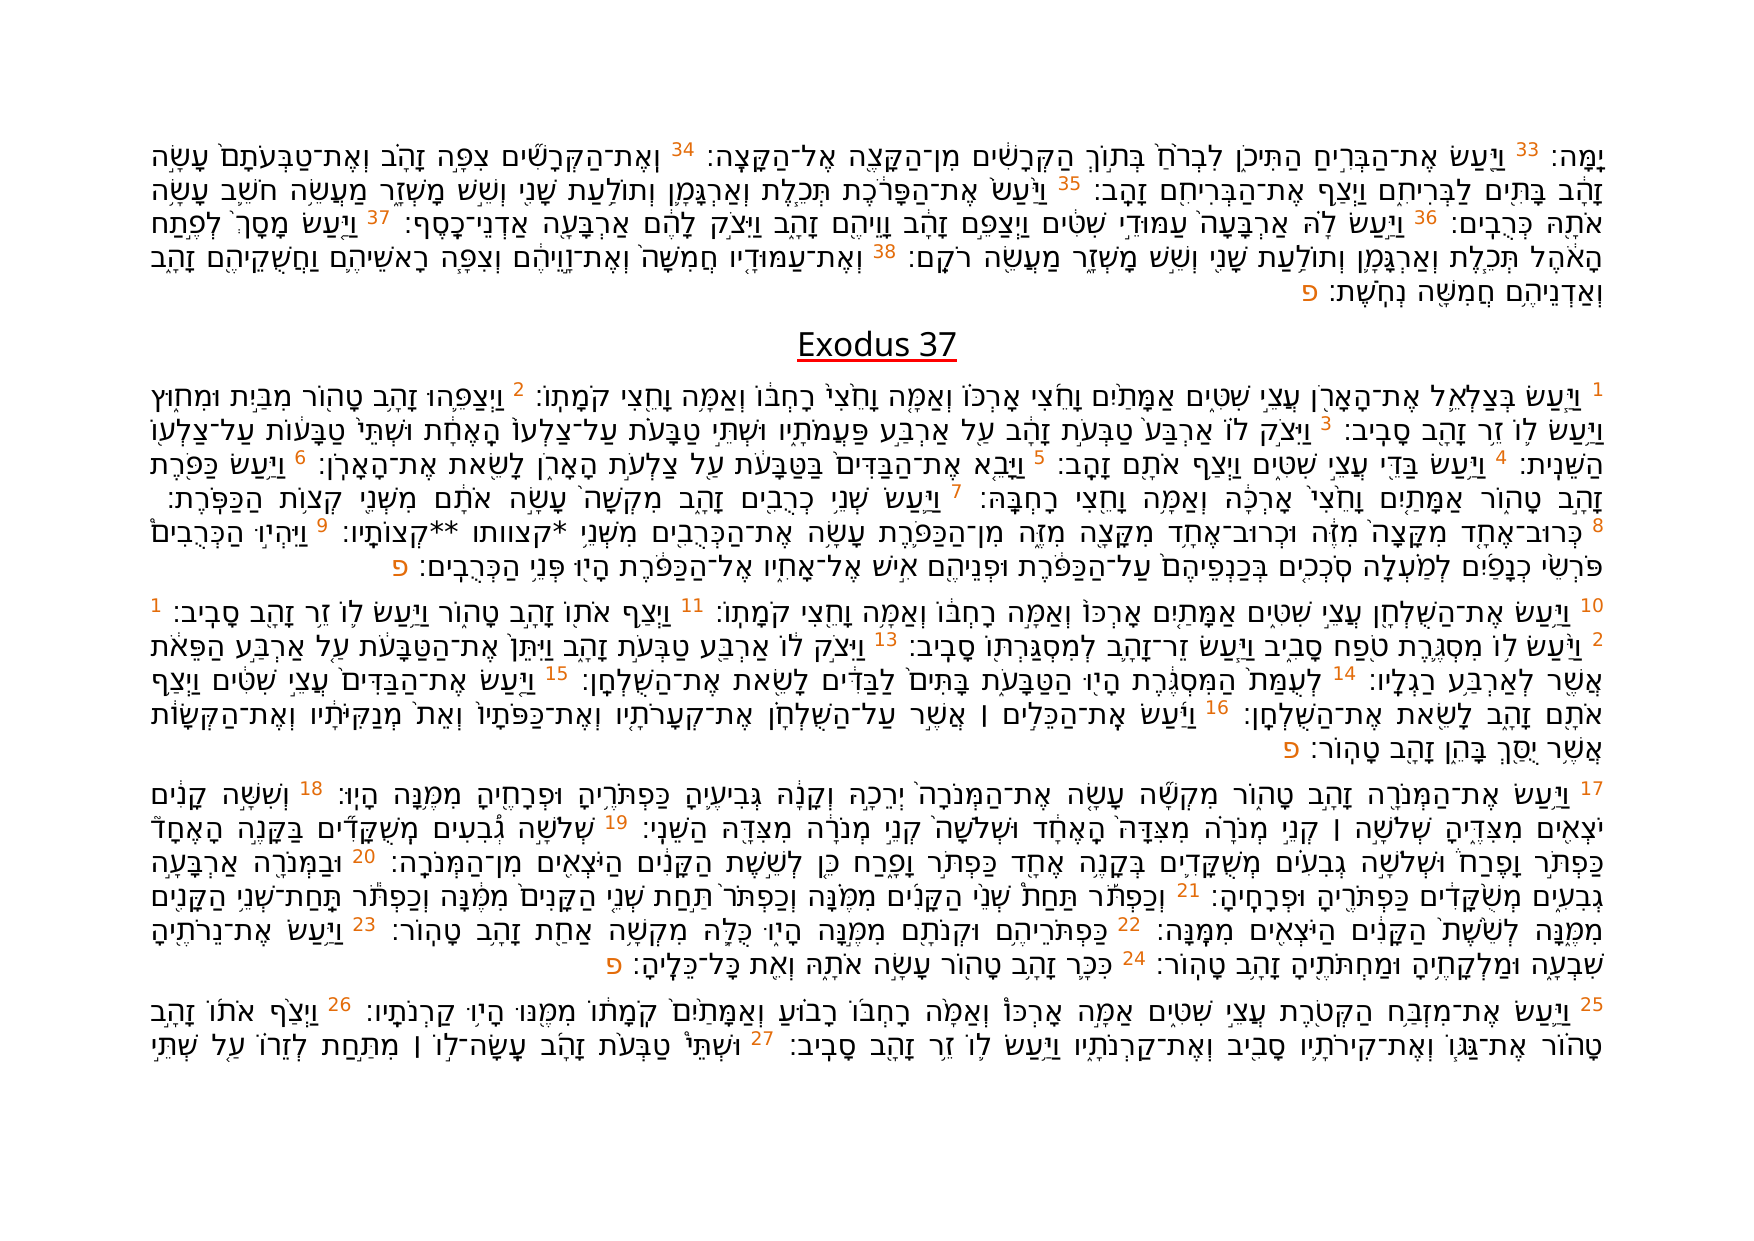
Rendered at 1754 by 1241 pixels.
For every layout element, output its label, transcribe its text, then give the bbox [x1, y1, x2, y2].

text 1 וַיַּ֧עַשׂ בְּצַלְאֵ֛ל אֶת־הָאָרֹ֖ן עֲצֵ֣י שִׁטִּ֑ים אַמָּתַ֨יִם וָחֵ֜צִי אָרְכּ֗וֹ וְאַמָּ֤ה וָחֵ֙צִי֙ רָחְבּ֔וֹ וְאַמָּ֥ה וָחֵ֖צִי קֹמָתֽוֹ׃ 2 וַיְצַפֵּ֛הוּ זָהָ֥ב טָה֖וֹר מִבַּ֣יִת וּמִח֑וּץ וַיַּ֥עַשׂ ל֛וֹ זֵ֥ר זָהָ֖ב סָבִֽיב׃ ‬‬‬3 וַיִּצֹ֣ק ל֗וֹ אַרְבַּע֙ טַבְּעֹ֣ת זָהָ֔ב עַ֖ל אַרְבַּ֣ע פַּעֲמֹתָ֑יו וּשְׁתֵּ֣י טַבָּעֹ֗ת עַל־צַלְעוֹ֙ הָֽאֶחָ֔ת וּשְׁתֵּי֙ טַבָּע֔וֹת עַל־צַלְע֖וֹ הַשֵּׁנִֽית׃ ‬‬‬4 וַיַּ֥עַשׂ בַּדֵּ֖י עֲצֵ֣י שִׁטִּ֑ים וַיְצַ֥ף אֹתָ֖ם זָהָֽב׃ ‬‬‬5 וַיָּבֵ֤א אֶת־הַבַּדִּים֙ בַּטַּבָּעֹ֔ת עַ֖ל צַלְעֹ֣ת הָאָרֹ֑ן לָשֵׂ֖את אֶת־הָאָרֹֽן׃ ‬‬‬6 וַיַּ֥עַשׂ כַּפֹּ֖רֶת זָהָ֣ב טָה֑וֹר אַמָּתַ֤יִם וָחֵ֙צִי֙ אָרְכָּ֔הּ וְאַמָּ֥ה וָחֵ֖צִי רָחְבָּֽהּ׃ ‬‬‬7 וַיַּ֛עַשׂ שְׁנֵ֥י כְרֻבִ֖ים זָהָ֑ב מִקְשָׁה֙ עָשָׂ֣ה אֹתָ֔ם מִשְּׁנֵ֖י קְצ֥וֹת הַכַּפֹּֽרֶת׃ ‬‬‬8 כְּרוּב־אֶחָ֤ד מִקָּצָה֙ מִזֶּ֔ה וּכְרוּב־אֶחָ֥ד מִקָּצָ֖ה מִזֶּ֑ה מִן־הַכַּפֹּ֛רֶת עָשָׂ֥ה אֶת־הַכְּרֻבִ֖ים מִשְּׁנֵ֥י *קצוותו **קְצוֹתָֽיו׃ ‬‬‬9 וַיִּהְי֣וּ הַכְּרֻבִים֩ פֹּרְשֵׂ֨י כְנָפַ֜יִם לְמַ֗עְלָה סֹֽכְכִ֤ים בְּכַנְפֵיהֶם֙ עַל־הַכַּפֹּ֔רֶת וּפְנֵיהֶ֖ם אִ֣ישׁ אֶל־אָחִ֑יו אֶל־הַכַּפֹּ֔רֶת הָי֖וּ פְּנֵ֥י הַכְּרֻבִֽים׃ פ ‬‬‬‬‬‬‬‬‬‬‬ [150, 379, 1604, 583]
text 10 וַיַּ֥עַשׂ אֶת־הַשֻּׁלְחָ֖ן עֲצֵ֣י שִׁטִּ֑ים אַמָּתַ֤יִם אָרְכּוֹ֙ וְאַמָּ֣ה רָחְבּ֔וֹ וְאַמָּ֥ה וָחֵ֖צִי קֹמָתֽוֹ׃ ‬‬‬11 וַיְצַ֥ף אֹת֖וֹ זָהָ֣ב טָה֑וֹר וַיַּ֥עַשׂ ל֛וֹ זֵ֥ר זָהָ֖ב סָבִֽיב׃ ‬‬‬12 וַיַּ֨עַשׂ ל֥וֹ מִסְגֶּ֛רֶת טֹ֖פַח סָבִ֑יב וַיַּ֧עַשׂ זֵר־זָהָ֛ב לְמִסְגַּרְתּ֖וֹ סָבִֽיב׃ ‬‬‬13 וַיִּצֹ֣ק ל֔וֹ אַרְבַּ֖ע טַבְּעֹ֣ת זָהָ֑ב וַיִּתֵּן֙ אֶת־הַטַּבָּעֹ֔ת עַ֚ל אַרְבַּ֣ע הַפֵּאֹ֔ת אֲשֶׁ֖ר לְאַרְבַּ֥ע רַגְלָֽיו׃ ‬‬‬14 לְעֻמַּת֙ הַמִּסְגֶּ֔רֶת הָי֖וּ הַטַּבָּעֹ֑ת בָּתִּים֙ לַבַּדִּ֔ים לָשֵׂ֖את אֶת־הַשֻּׁלְחָֽן׃ ‬‬‬15 וַיַּ֤עַשׂ אֶת־הַבַּדִּים֙ עֲצֵ֣י שִׁטִּ֔ים וַיְצַ֥ף אֹתָ֖ם זָהָ֑ב לָשֵׂ֖את אֶת־הַשֻּׁלְחָֽן׃ ‬‬‬16 וַיַּ֜עַשׂ אֶֽת־הַכֵּלִ֣ים ׀ אֲשֶׁ֣ר עַל־הַשֻּׁלְחָ֗ן אֶת־קְעָרֹתָ֤יו וְאֶת־כַּפֹּתָיו֙ וְאֵת֙ מְנַקִּיֹּתָ֔יו וְאֶת־הַקְּשָׂוֺ֔ת אֲשֶׁ֥ר יֻסַּ֖ךְ בָּהֵ֑ן זָהָ֖ב טָהֽוֹר׃ פ ‬‬‬‬‬‬‬‬‬‬ [150, 595, 1604, 765]
text Exodus 37 [150, 321, 1604, 367]
text 25 וַיַּ֛עַשׂ אֶת־מִזְבַּ֥ח הַקְּטֹ֖רֶת עֲצֵ֣י שִׁטִּ֑ים אַמָּ֣ה אָרְכּוֹ֩ וְאַמָּ֨ה רָחְבּ֜וֹ רָב֗וּעַ וְאַמָּתַ֙יִם֙ קֹֽמָת֔וֹ מִמֶּ֖נּוּ הָי֥וּ קַרְנֹתָֽיו׃ ‬‬‬26 וַיְצַ֨ף אֹת֜וֹ זָהָ֣ב טָה֗וֹר אֶת־גַּגּ֧וֹ וְאֶת־קִירֹתָ֛יו סָבִ֖יב וְאֶת־קַרְנֹתָ֑יו וַיַּ֥עַשׂ ל֛וֹ זֵ֥ר זָהָ֖ב סָבִֽיב׃ ‬‬‬27 וּשְׁתֵּי֩ טַבְּעֹ֨ת זָהָ֜ב עָֽשָׂה־ל֣וֹ ׀ מִתַּ֣חַת לְזֵר֗וֹ עַ֚ל שְׁתֵּ֣י צַלְעֹתָ֔יו עַ֖ל שְׁנֵ֣י צִדָּ֑יו לְבָתִּ֣ים לְבַדִּ֔ים לָשֵׂ֥את אֹת֖וֹ בָּהֶֽם׃ ‬‬‬28 וַיַּ֥עַשׂ אֶת־הַבַּדִּ֖ים עֲצֵ֣י שִׁטִּ֑ים וַיְצַ֥ף אֹתָ֖ם זָהָֽב׃ ‬‬‬29 וַיַּ֜עַשׂ אֶת־שֶׁ֤מֶן הַמִּשְׁחָה֙ קֹ֔דֶשׁ וְאֶת־קְטֹ֥רֶת הַסַּמִּ֖ים טָה֑וֹר מַעֲשֵׂ֖ה רֹקֵֽחַ׃ פ ‬‬‬‬‬‬‬‬ [150, 994, 1604, 1062]
text 1 וְעָשָׂה֩ בְצַלְאֵ֨ל וְאָהֳלִיאָ֜ב וְכֹ֣ל ׀ אִ֣ישׁ חֲכַם־לֵ֗ב אֲשֶׁר֩ נָתַ֨ן יְהוָ֜ה חָכְמָ֤ה וּתְבוּנָה֙ בָּהֵ֔מָּה לָדַ֣עַת לַעֲשֹׂ֔ת אֶֽת־כָּל־מְלֶ֖אכֶת עֲבֹדַ֣ת הַקֹּ֑דֶשׁ לְכֹ֥ל אֲשֶׁר־צִוָּ֖ה יְהוָֽה׃ 2 וַיִּקְרָ֣א מֹשֶׁ֗ה אֶל־בְּצַלְאֵל֘ וְאֶל־אָֽהֳלִיאָב֒ וְאֶל֙ כָּל־אִ֣ישׁ חֲכַם־לֵ֔ב אֲשֶׁ֨ר נָתַ֧ן יְהוָ֛ה חָכְמָ֖ה בְּלִבּ֑וֹ כֹּ֚ל אֲשֶׁ֣ר נְשָׂא֣וֹ לִבּ֔וֹ לְקָרְבָ֥ה אֶל־הַמְּלָאכָ֖ה לַעֲשֹׂ֥ת אֹתָֽהּ׃ ‬‬‬3 וַיִּקְח֞וּ מִלִּפְנֵ֣י מֹשֶׁ֗ה אֵ֤ת כָּל־הַתְּרוּמָה֙ אֲשֶׁ֨ר הֵבִ֜יאוּ בְּנֵ֣י יִשְׂרָאֵ֗ל לִמְלֶ֛אכֶת עֲבֹדַ֥ת הַקֹּ֖דֶשׁ לַעֲשֹׂ֣ת אֹתָ֑הּ וְ֠הֵם הֵבִ֨יאוּ אֵלָ֥יו ע֛וֹד נְדָבָ֖ה בַּבֹּ֥קֶר בַּבֹּֽקֶר׃ ‬‬‬4 וַיָּבֹ֙אוּ֙ כָּל־הַ֣חֲכָמִ֔ים הָעֹשִׂ֕ים אֵ֖ת כָּל־מְלֶ֣אכֶת הַקֹּ֑דֶשׁ אִֽישׁ־אִ֥ישׁ מִמְּלַאכְתּ֖וֹ אֲשֶׁר־הֵ֥מָּה עֹשִֽׂים׃ ‬‬‬5 וַיֹּאמְרוּ֙ אֶל־מֹשֶׁ֣ה לֵּאמֹ֔ר מַרְבִּ֥ים הָעָ֖ם לְהָבִ֑יא מִדֵּ֤י הָֽעֲבֹדָה֙ לַמְּלָאכָ֔ה אֲשֶׁר־צִוָּ֥ה יְהוָ֖ה לַעֲשֹׂ֥ת אֹתָֽהּ׃ ‬‬‬6 וַיְצַ֣ו מֹשֶׁ֗ה וַיַּעֲבִ֨ירוּ ק֥וֹל בַּֽמַּחֲנֶה֮ לֵאמֹר֒ אִ֣ישׁ וְאִשָּׁ֗ה אַל־יַעֲשׂוּ־ע֛וֹד מְלָאכָ֖ה לִתְרוּמַ֣ת הַקֹּ֑דֶשׁ וַיִּכָּלֵ֥א הָעָ֖ם מֵהָבִֽיא׃ ‬‬‬7 וְהַמְּלָאכָ֗ה הָיְתָ֥ה דַיָּ֛ם לְכָל־הַמְּלָאכָ֖ה לַעֲשׂ֣וֹת אֹתָ֑הּ וְהוֹתֵֽר׃ ס ‬‬‬8 וַיַּעֲשׂ֨וּ כָל־חֲכַם־לֵ֜ב בְּעֹשֵׂ֧י הַמְּלָאכָ֛ה אֶת־הַמִּשְׁכָּ֖ן עֶ֣שֶׂר יְרִיעֹ֑ת שֵׁ֣שׁ מָשְׁזָ֗ר וּתְכֵ֤לֶת וְאַרְגָּמָן֙ וְתוֹלַ֣עַת שָׁנִ֔י כְּרֻבִ֛ים מַעֲשֵׂ֥ה חֹשֵׁ֖ב עָשָׂ֥ה אֹתָֽם׃ ‬‬‬9 אֹ֜רֶךְ הַיְרִיעָ֣ה הָֽאַחַ֗ת שְׁמֹנֶ֤ה וְעֶשְׂרִים֙ בָּֽאַמָּ֔ה וְרֹ֙חַב֙ אַרְבַּ֣ע בָּֽאַמָּ֔ה הַיְרִיעָ֖ה הָאֶחָ֑ת מִדָּ֥ה אַחַ֖ת לְכָל־הַיְרִיעֹֽת׃ ‬‬‬10 וַיְחַבֵּר֙ אֶת־חֲמֵ֣שׁ הַיְרִיעֹ֔ת אַחַ֖ת אֶל־אֶחָ֑ת וְחָמֵ֤שׁ יְרִיעֹת֙ חִבַּ֔ר אַחַ֖ת אֶל־אֶחָֽת׃ ‬‬‬11 וַיַּ֜עַשׂ לֻֽלְאֹ֣ת תְּכֵ֗לֶת עַ֣ל שְׂפַ֤ת הַיְרִיעָה֙ הָֽאֶחָ֔ת מִקָּצָ֖ה בַּמַּחְבָּ֑רֶת כֵּ֤ן עָשָׂה֙ בִּשְׂפַ֣ת הַיְרִיעָ֔ה הַקִּ֣יצוֹנָ֔ה בַּמַּחְבֶּ֖רֶת הַשֵּׁנִֽית׃ ‬‬‬12 חֲמִשִּׁ֣ים לֻלָאֹ֗ת עָשָׂה֮ בַּיְרִיעָ֣ה הָאֶחָת֒ וַחֲמִשִּׁ֣ים לֻלָאֹ֗ת עָשָׂה֙ בִּקְצֵ֣ה הַיְרִיעָ֔ה אֲשֶׁ֖ר בַּמַּחְבֶּ֣רֶת הַשֵּׁנִ֑ית מַקְבִּילֹת֙ הַלֻּ֣לָאֹ֔ת אַחַ֖ת אֶל־אֶחָֽת׃ ‬‬‬13 וַיַּ֕עַשׂ חֲמִשִּׁ֖ים קַרְסֵ֣י זָהָ֑ב וַיְחַבֵּ֨ר אֶת־הַיְרִעֹ֜ת אַחַ֤ת אֶל־אַחַת֙ בַּקְּרָסִ֔ים וַֽיְהִ֥י הַמִּשְׁכָּ֖ן אֶחָֽד׃ ס ‬‬‬14 וַיַּ֙עַשׂ֙ יְרִיעֹ֣ת עִזִּ֔ים לְאֹ֖הֶל עַל־הַמִּשְׁכָּ֑ן עַשְׁתֵּֽי־עֶשְׂרֵ֥ה יְרִיעֹ֖ת עָשָׂ֥ה אֹתָֽם׃ ‬‬‬15 אֹ֜רֶךְ הַיְרִיעָ֣ה הָאַחַ֗ת שְׁלֹשִׁים֙ בָּֽאַמָּ֔ה וְאַרְבַּ֣ע אַמּ֔וֹת רֹ֖חַב הַיְרִיעָ֣ה הָאֶחָ֑ת מִדָּ֣ה אַחַ֔ת לְעַשְׁתֵּ֥י עֶשְׂרֵ֖ה יְרִיעֹֽת׃ ‬‬‬16 וַיְחַבֵּ֛ר אֶת־חֲמֵ֥שׁ הַיְרִיעֹ֖ת לְבָ֑ד וְאֶת־שֵׁ֥שׁ הַיְרִיעֹ֖ת לְבָֽד׃ ‬‬‬17 וַיַּ֜עַשׂ לֻֽלָאֹ֣ת חֲמִשִּׁ֗ים עַ֚ל שְׂפַ֣ת הַיְרִיעָ֔ה הַקִּיצֹנָ֖ה בַּמַּחְבָּ֑רֶת וַחֲמִשִּׁ֣ים לֻלָאֹ֗ת עָשָׂה֙ עַל־שְׂפַ֣ת הַיְרִיעָ֔ה הַחֹבֶ֖רֶת הַשֵּׁנִֽית׃ ‬‬‬18 וַיַּ֛עַשׂ קַרְסֵ֥י נְחֹ֖שֶׁת חֲמִשִּׁ֑ים לְחַבֵּ֥ר אֶת־הָאֹ֖הֶל לִֽהְיֹ֥ת אֶחָֽד׃ ‬‬‬19 וַיַּ֤עַשׂ מִכְסֶה֙ לָאֹ֔הֶל עֹרֹ֥ת אֵלִ֖ים מְאָדָּמִ֑ים וּמִכְסֵ֛ה עֹרֹ֥ת תְּחָשִׁ֖ים מִלְמָֽעְלָה׃ ס ‬‬‬20 וַיַּ֥עַשׂ אֶת־הַקְּרָשִׁ֖ים לַמִּשְׁכָּ֑ן עֲצֵ֥י שִׁטִּ֖ים עֹמְדִֽים׃ ‬‬‬21 עֶ֥שֶׂר אַמֹּ֖ת אֹ֣רֶךְ הַקָּ֑רֶשׁ וְאַמָּה֙ וַחֲצִ֣י הָֽאַמָּ֔ה רֹ֖חַב הַקֶּ֥רֶשׁ הָאֶחָֽד׃ ‬‬‬22 שְׁתֵּ֣י יָדֹ֗ת לַקֶּ֙רֶשׁ֙ הָֽאֶחָ֔ד מְשֻׁלָּבֹ֔ת אַחַ֖ת אֶל־אֶחָ֑ת כֵּ֣ן עָשָׂ֔ה לְכֹ֖ל קַרְשֵׁ֥י הַמִּשְׁכָּֽן׃ ‬‬‬23 וַיַּ֥עַשׂ אֶת־הַקְּרָשִׁ֖ים לַמִּשְׁכָּ֑ן עֶשְׂרִ֣ים קְרָשִׁ֔ים לִפְאַ֖ת נֶ֥גֶב תֵּימָֽנָה׃ ‬‬‬24 וְאַרְבָּעִים֙ אַדְנֵי־כֶ֔סֶף עָשָׂ֕ה תַּ֖חַת עֶשְׂרִ֣ים הַקְּרָשִׁ֑ים שְׁנֵ֨י אֲדָנִ֜ים תַּֽחַת־הַקֶּ֤רֶשׁ הָאֶחָד֙ לִשְׁתֵּ֣י יְדֹתָ֔יו וּשְׁנֵ֧י אֲדָנִ֛ים תַּֽחַת־הַקֶּ֥רֶשׁ הָאֶחָ֖ד לִשְׁתֵּ֥י יְדֹתָֽיו׃ ‬‬‬25 וּלְצֶ֧לַע הַמִּשְׁכָּ֛ן הַשֵּׁנִ֖ית לִפְאַ֣ת צָפ֑וֹן עָשָׂ֖ה עֶשְׂרִ֥ים קְרָשִֽׁים׃ ‬‬‬26 וְאַרְבָּעִ֥ים אַדְנֵיהֶ֖ם כָּ֑סֶף שְׁנֵ֣י אֲדָנִ֗ים תַּ֚חַת הַקֶּ֣רֶשׁ הָאֶחָ֔ד וּשְׁנֵ֣י אֲדָנִ֔ים תַּ֖חַת הַקֶּ֥רֶשׁ הָאֶחָֽד׃ ‬‬‬27 וּֽלְיַרְכְּתֵ֥י הַמִּשְׁכָּ֖ן יָ֑מָּה עָשָׂ֖ה שִׁשָּׁ֥ה קְרָשִֽׁים׃ ‬‬‬28 וּשְׁנֵ֤י קְרָשִׁים֙ עָשָׂ֔ה לִמְקֻצְעֹ֖ת הַמִּשְׁכָּ֑ן בַּיַּרְכָתָֽיִם׃ ‬‬‬29 וְהָי֣וּ תוֹאֲמִם֮ מִלְּמַטָּה֒ וְיַחְדָּ֗ו יִהְי֤וּ תַמִּים֙ אֶל־רֹאשׁ֔וֹ אֶל־הַטַּבַּ֖עַת הָאֶחָ֑ת כֵּ֚ן עָשָׂ֣ה לִשְׁנֵיהֶ֔ם לִשְׁנֵ֖י הַמִּקְצֹעֹֽת׃ ‬‬‬30 וְהָיוּ֙ שְׁמֹנָ֣ה קְרָשִׁ֔ים וְאַדְנֵיהֶ֣ם כֶּ֔סֶף שִׁשָּׁ֥ה עָשָׂ֖ר אֲדָנִ֑ים שְׁנֵ֤י אֲדָנִים֙ שְׁנֵ֣י אֲדָנִ֔ים תַּ֖חַת הַקֶּ֥רֶשׁ הָאֶחָֽד׃ ‬‬‬31 וַיַּ֥עַשׂ בְּרִיחֵ֖י עֲצֵ֣י שִׁטִּ֑ים חֲמִשָּׁ֕ה לְקַרְשֵׁ֥י צֶֽלַע־הַמִּשְׁכָּ֖ן הָאֶחָֽת׃ ‬‬‬32 וַחֲמִשָּׁ֣ה בְרִיחִ֔ם לְקַרְשֵׁ֥י צֶֽלַע־הַמִּשְׁכָּ֖ן הַשֵּׁנִ֑ית וַחֲמִשָּׁ֤ה בְרִיחִם֙ לְקַרְשֵׁ֣י הַמִּשְׁכָּ֔ן לַיַּרְכָתַ֖יִם יָֽמָּה׃ ‬‬‬33 וַיַּ֖עַשׂ אֶת־הַבְּרִ֣יחַ הַתִּיכֹ֑ן לִבְרֹ֙חַ֙ בְּת֣וֹךְ הַקְּרָשִׁ֔ים מִן־הַקָּצֶ֖ה אֶל־הַקָּצֶֽה׃ ‬‬‬34 וְֽאֶת־הַקְּרָשִׁ֞ים צִפָּ֣ה זָהָ֗ב וְאֶת־טַבְּעֹתָם֙ עָשָׂ֣ה זָהָ֔ב בָּתִּ֖ים לַבְּרִיחִ֑ם וַיְצַ֥ף אֶת־הַבְּרִיחִ֖ם זָהָֽב׃ ‬‬‬35 וַיַּ֙עַשׂ֙ אֶת־הַפָּרֹ֔כֶת תְּכֵ֧לֶת וְאַרְגָּמָ֛ן וְתוֹלַ֥עַת שָׁנִ֖י וְשֵׁ֣שׁ מָשְׁזָ֑ר מַעֲשֵׂ֥ה חֹשֵׁ֛ב עָשָׂ֥ה אֹתָ֖הּ כְּרֻבִֽים׃ ‬‬‬36 וַיַּ֣עַשׂ לָ֗הּ אַרְבָּעָה֙ עַמּוּדֵ֣י שִׁטִּ֔ים וַיְצַפֵּ֣ם זָהָ֔ב וָוֵיהֶ֖ם זָהָ֑ב וַיִּצֹ֣ק לָהֶ֔ם אַרְבָּעָ֖ה אַדְנֵי־כָֽסֶף׃ ‬‬‬37 וַיַּ֤עַשׂ מָסָךְ֙ לְפֶ֣תַח הָאֹ֔הֶל תְּכֵ֧לֶת וְאַרְגָּמָ֛ן וְתוֹלַ֥עַת שָׁנִ֖י וְשֵׁ֣שׁ מָשְׁזָ֑ר מַעֲשֵׂ֖ה רֹקֵֽם׃ ‬‬‬38 וְאֶת־עַמּוּדָ֤יו חֲמִשָּׁה֙ וְאֶת־וָ֣וֵיהֶ֔ם וְצִפָּ֧ה רָאשֵׁיהֶ֛ם וַחֲשֻׁקֵיהֶ֖ם זָהָ֑ב וְאַדְנֵיהֶ֥ם חֲמִשָּׁ֖ה נְחֹֽשֶׁת׃ פ ‬‬‬‬‬‬‬‬‬‬‬‬‬‬‬‬‬‬‬‬‬‬‬‬‬‬‬‬‬‬‬‬‬‬‬‬‬‬‬‬ [150, 139, 1604, 309]
text 17 וַיַּ֥עַשׂ אֶת־הַמְּנֹרָ֖ה זָהָ֣ב טָה֑וֹר מִקְשָׁ֞ה עָשָׂ֤ה אֶת־הַמְּנֹרָה֙ יְרֵכָ֣הּ וְקָנָ֔הּ גְּבִיעֶ֛יהָ כַּפְתֹּרֶ֥יהָ וּפְרָחֶ֖יהָ מִמֶּ֥נָּה הָיֽוּ׃ ‬‬‬18 וְשִׁשָּׁ֣ה קָנִ֔ים יֹצְאִ֖ים מִצִּדֶּ֑יהָ שְׁלֹשָׁ֣ה ׀ קְנֵ֣י מְנֹרָ֗ה מִצִּדָּהּ֙ הָֽאֶחָ֔ד וּשְׁלֹשָׁה֙ קְנֵ֣י מְנֹרָ֔ה מִצִּדָּ֖הּ הַשֵּׁנִֽי׃ ‬‬‬19 שְׁלֹשָׁ֣ה גְ֠בִעִים מְֽשֻׁקָּדִ֞ים בַּקָּנֶ֣ה הָאֶחָד֮ כַּפְתֹּ֣ר וָפֶרַח֒ וּשְׁלֹשָׁ֣ה גְבִעִ֗ים מְשֻׁקָּדִ֛ים בְּקָנֶ֥ה אֶחָ֖ד כַּפְתֹּ֣ר וָפָ֑רַח כֵּ֚ן לְשֵׁ֣שֶׁת הַקָּנִ֔ים הַיֹּצְאִ֖ים מִן־הַמְּנֹרָֽה׃ ‬‬‬20 וּבַמְּנֹרָ֖ה אַרְבָּעָ֣ה גְבִעִ֑ים מְשֻׁ֨קָּדִ֔ים כַּפְתֹּרֶ֖יהָ וּפְרָחֶֽיהָ׃ ‬‬‬21 וְכַפְתֹּ֡ר תַּחַת֩ שְׁנֵ֨י הַקָּנִ֜ים מִמֶּ֗נָּה וְכַפְתֹּר֙ תַּ֣חַת שְׁנֵ֤י הַקָּנִים֙ מִמֶּ֔נָּה וְכַפְתֹּ֕ר תַּֽחַת־שְׁנֵ֥י הַקָּנִ֖ים מִמֶּ֑נָּה לְשֵׁ֙שֶׁת֙ הַקָּנִ֔ים הַיֹּצְאִ֖ים מִמֶּֽנָּה׃ ‬‬‬22 כַּפְתֹּרֵיהֶ֥ם וּקְנֹתָ֖ם מִמֶּ֣נָּה הָי֑וּ כֻּלָּ֛הּ מִקְשָׁ֥ה אַחַ֖ת זָהָ֥ב טָהֽוֹר׃ ‬‬‬23 וַיַּ֥עַשׂ אֶת־נֵרֹתֶ֖יהָ שִׁבְעָ֑ה וּמַלְקָחֶ֥יהָ וּמַחְתֹּתֶ֖יהָ זָהָ֥ב טָהֽוֹר׃ ‬‬‬24 כִּכָּ֛ר זָהָ֥ב טָה֖וֹר עָשָׂ֣ה אֹתָ֑הּ וְאֵ֖ת כָּל־כֵּלֶֽיהָ׃ פ ‬‬‬‬‬‬‬‬‬‬‬ [150, 778, 1604, 981]
